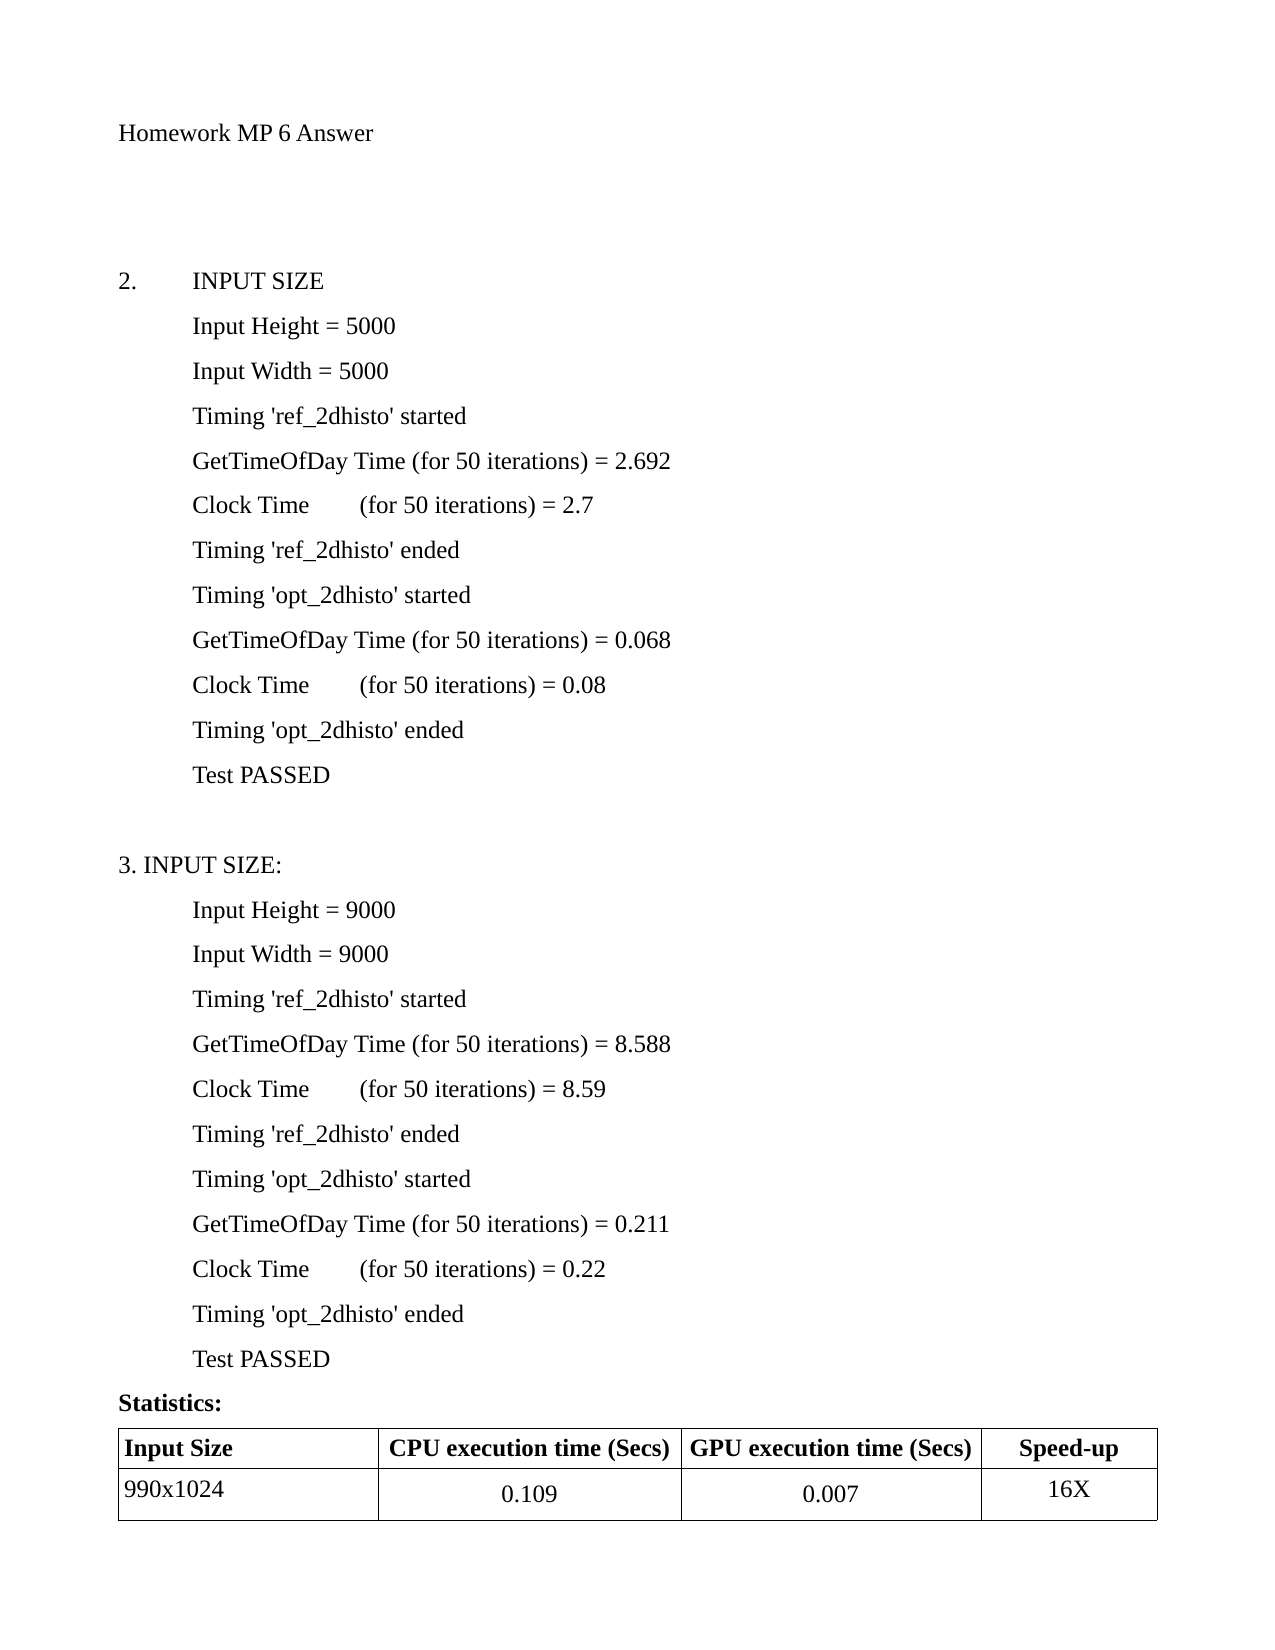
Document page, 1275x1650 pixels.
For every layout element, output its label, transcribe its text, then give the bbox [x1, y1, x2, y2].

text Timing 'ref_2dhisto' ended [118, 1119, 1157, 1148]
text GetTimeOfDay Time (for 50 iterations) = 0.211 [118, 1209, 1157, 1238]
table_cell 0.007 [682, 1469, 981, 1520]
text Clock Time (for 50 iterations) = 0.08 [118, 670, 1157, 699]
table_cell 0.109 [379, 1469, 681, 1520]
text Statistics: [118, 1388, 1157, 1417]
text Clock Time (for 50 iterations) = 0.22 [118, 1254, 1157, 1283]
table_header Input Size [119, 1429, 378, 1468]
text Clock Time (for 50 iterations) = 8.59 [118, 1074, 1157, 1103]
table_cell 990x1024 [119, 1469, 378, 1520]
text Input Width = 9000 [118, 939, 1157, 968]
text Timing 'opt_2dhisto' ended [118, 715, 1157, 744]
text Clock Time (for 50 iterations) = 2.7 [118, 491, 1157, 519]
table_header GPU execution time (Secs) [682, 1429, 981, 1468]
text Test PASSED [118, 1344, 1157, 1372]
text 3. INPUT SIZE: [118, 850, 1157, 878]
text Timing 'ref_2dhisto' ended [118, 536, 1157, 564]
text Timing 'opt_2dhisto' started [118, 580, 1157, 609]
text GetTimeOfDay Time (for 50 iterations) = 0.068 [118, 625, 1157, 654]
text GetTimeOfDay Time (for 50 iterations) = 2.692 [118, 446, 1157, 474]
text Timing 'ref_2dhisto' started [118, 401, 1157, 429]
text Input Width = 5000 [118, 356, 1157, 385]
table_header Speed-up [982, 1429, 1157, 1468]
table_cell 16X [982, 1469, 1157, 1520]
text 2. INPUT SIZE [118, 266, 1157, 295]
text Input Height = 5000 [118, 311, 1157, 340]
text GetTimeOfDay Time (for 50 iterations) = 8.588 [118, 1029, 1157, 1058]
table_header CPU execution time (Secs) [379, 1429, 681, 1468]
text Input Height = 9000 [118, 895, 1157, 923]
text Timing 'opt_2dhisto' ended [118, 1299, 1157, 1327]
text Timing 'opt_2dhisto' started [118, 1164, 1157, 1193]
text Timing 'ref_2dhisto' started [118, 984, 1157, 1013]
text Test PASSED [118, 760, 1157, 789]
